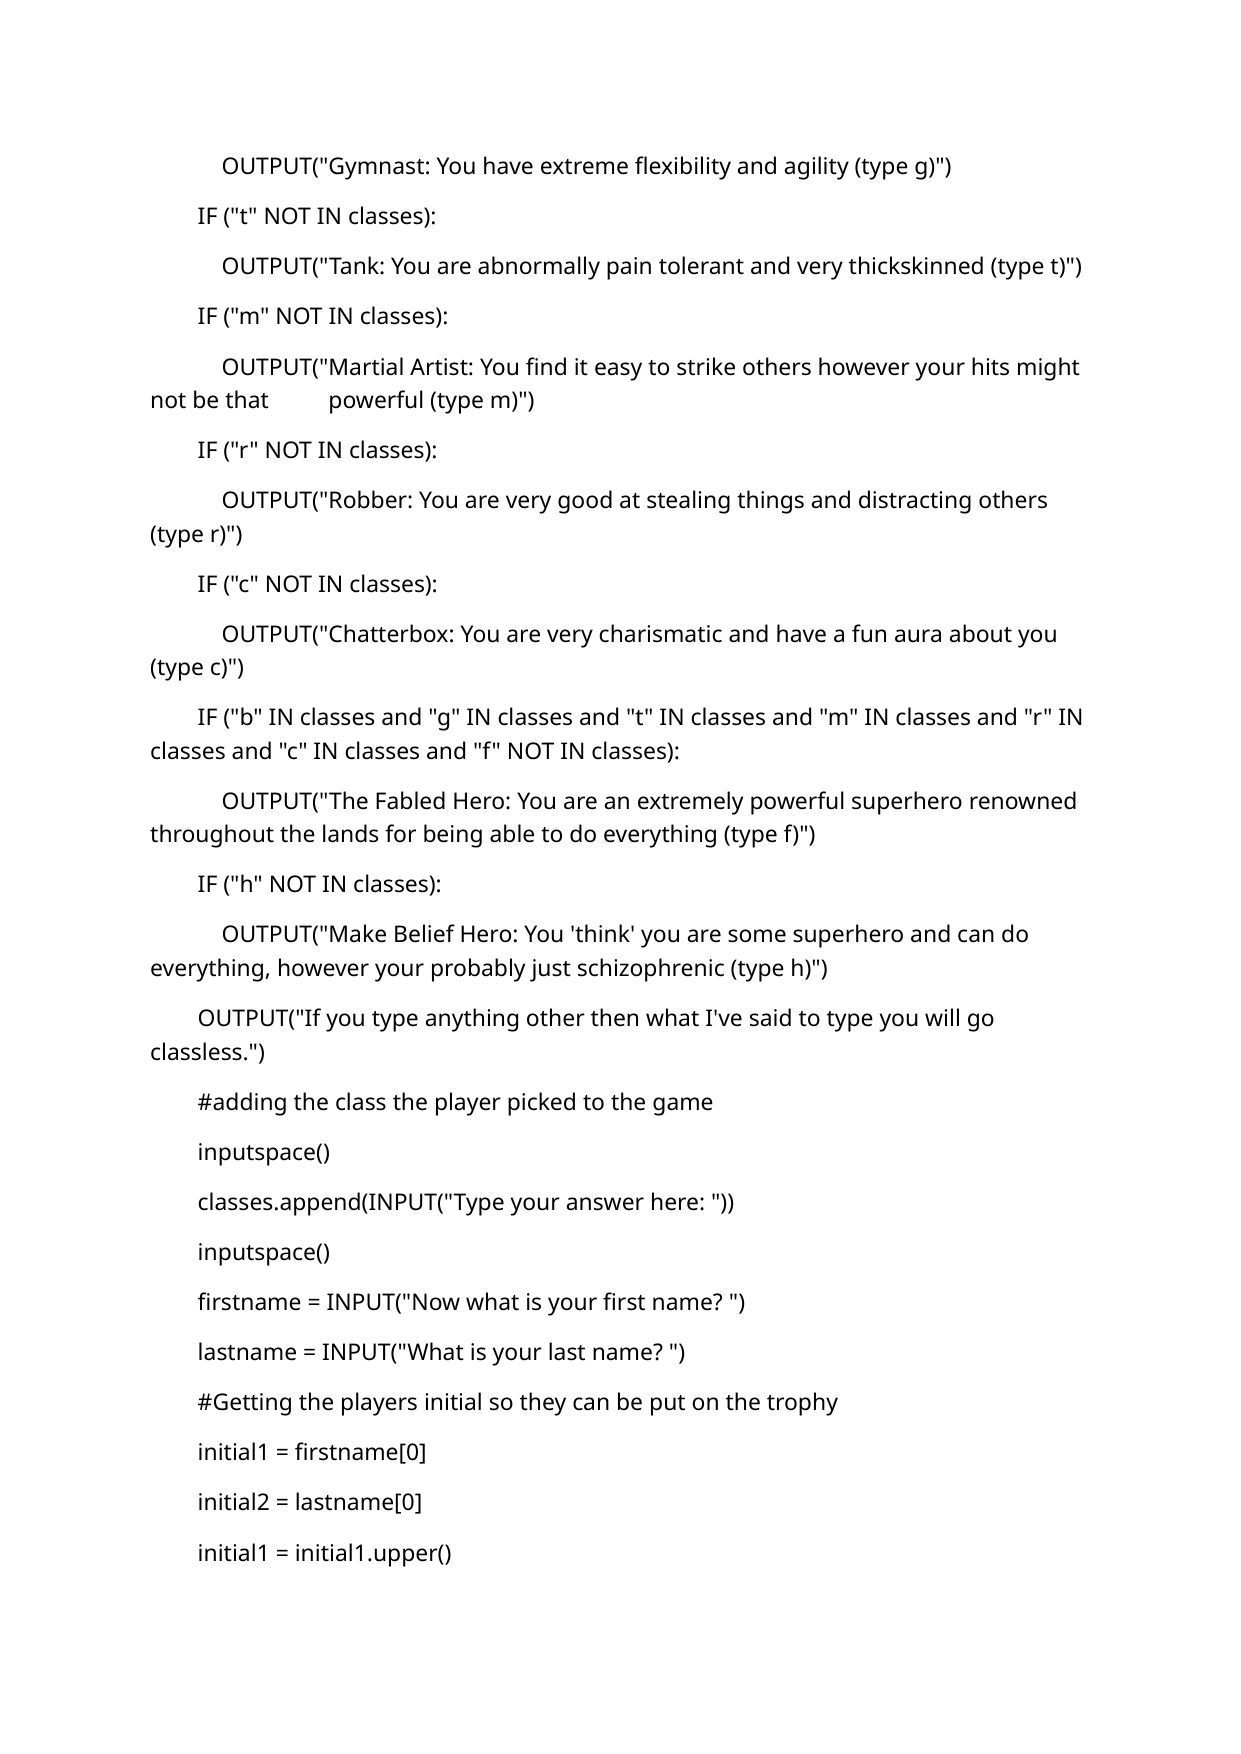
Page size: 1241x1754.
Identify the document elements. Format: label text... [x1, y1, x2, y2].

text OUTPUT("Make Belief Hero: You 'think' you are some superhero and can do everything, however your probably just schizophrenic (type h)") [150, 918, 1090, 983]
text initial1 = initial1.upper() [150, 1536, 1090, 1568]
text IF ("h" NOT IN classes): [150, 868, 1090, 899]
text OUTPUT("Martial Artist: You find it easy to strike others however your hits might not be that powerful (type m)") [150, 350, 1090, 415]
text lastname = INPUT("What is your last name? ") [150, 1336, 1090, 1367]
text IF ("m" NOT IN classes): [150, 300, 1090, 332]
text OUTPUT("Robber: You are very good at stealing things and distracting others (type r)") [150, 484, 1090, 549]
text #adding the class the player picked to the game [150, 1086, 1090, 1117]
text classes.append(INPUT("Type your answer here: ")) [150, 1186, 1090, 1217]
text initial2 = lastname[0] [150, 1486, 1090, 1518]
text OUTPUT("The Fabled Hero: You are an extremely powerful superhero renowned throughout the lands for being able to do everything (type f)") [150, 785, 1090, 849]
text initial1 = firstname[0] [150, 1436, 1090, 1467]
text IF ("t" NOT IN classes): [150, 200, 1090, 231]
text OUTPUT("Chatterbox: You are very charismatic and have a fun aura about you (type c)") [150, 618, 1090, 682]
text OUTPUT("Tank: You are abnormally pain tolerant and very thickskinned (type t)") [150, 250, 1090, 281]
text inputspace() [150, 1136, 1090, 1167]
text IF ("r" NOT IN classes): [150, 434, 1090, 465]
text #Getting the players initial so they can be put on the trophy [150, 1386, 1090, 1417]
text IF ("b" IN classes and "g" IN classes and "t" IN classes and "m" IN classes and "r" IN classes and "c" IN classes and "f" NOT IN classes): [150, 701, 1090, 766]
text OUTPUT("Gymnast: You have extreme flexibility and agility (type g)") [150, 150, 1090, 181]
text inputspace() [150, 1236, 1090, 1267]
text firstname = INPUT("Now what is your first name? ") [150, 1286, 1090, 1317]
text IF ("c" NOT IN classes): [150, 568, 1090, 599]
text OUTPUT("If you type anything other then what I've said to type you will go classless.") [150, 1002, 1090, 1067]
